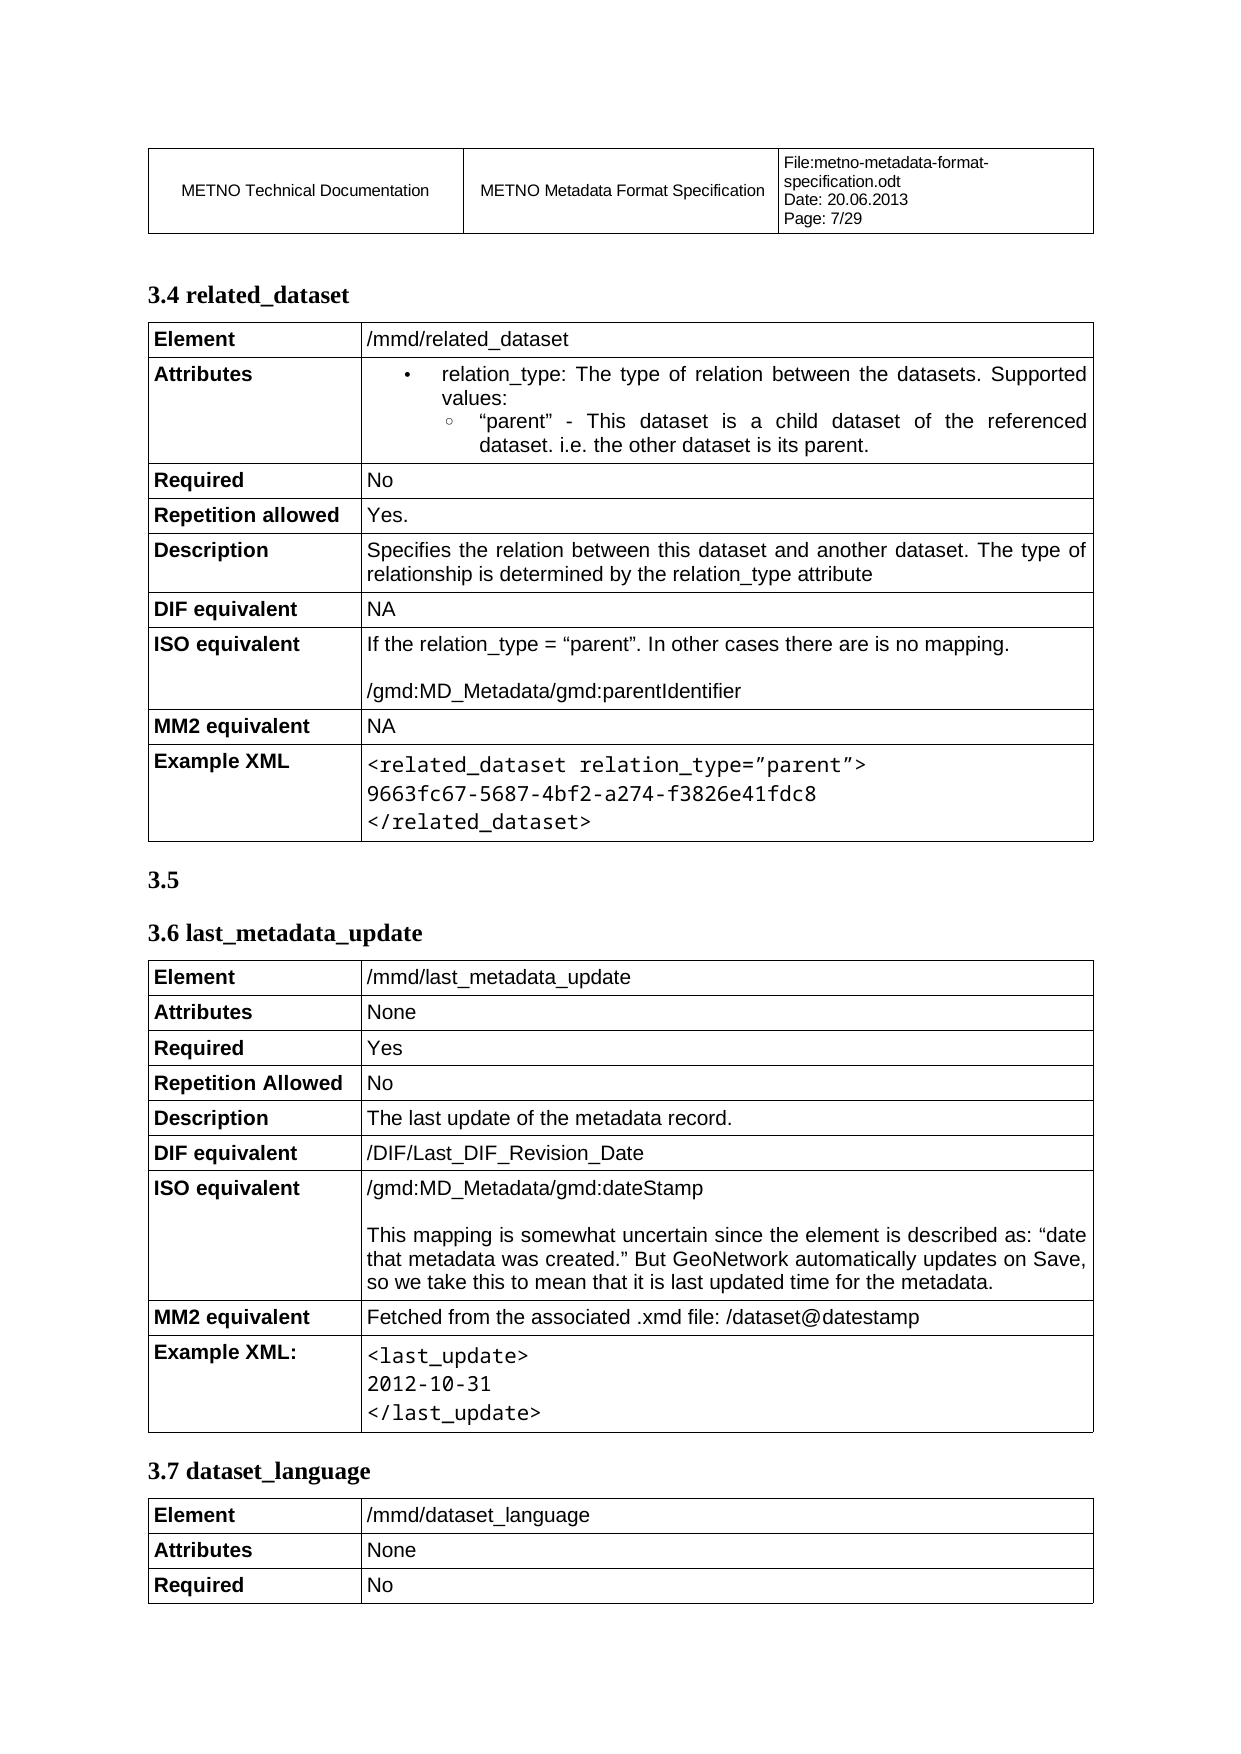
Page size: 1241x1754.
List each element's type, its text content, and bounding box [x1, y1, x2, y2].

table_cell DIF equivalent [149, 593, 361, 627]
table_cell Example XML [149, 745, 361, 841]
table_cell None [362, 996, 1093, 1030]
table_header Element [149, 323, 361, 357]
table_cell ISO equivalent [149, 1171, 361, 1300]
table_cell /DIF/Last_DIF_Revision_Date [362, 1136, 1093, 1170]
table_cell Required [149, 1031, 361, 1065]
table_cell Repetition allowed [149, 499, 361, 533]
table_cell NA [362, 593, 1093, 627]
table_cell Attributes [149, 996, 361, 1030]
table_header /mmd/related_dataset [362, 323, 1093, 357]
subtitle dataset_language [148, 1457, 1093, 1485]
table_header Element [149, 961, 361, 995]
table_cell ISO equivalent [149, 628, 361, 709]
table_cell Required [149, 464, 361, 498]
table_cell Attributes [149, 358, 361, 463]
table_cell Yes. [362, 499, 1093, 533]
table_cell Specifies the relation between this dataset and another dataset. The type of relationship is determined by the relation_type attribute [362, 534, 1093, 592]
table_cell Description [149, 534, 361, 592]
subtitle last_metadata_update [148, 919, 1093, 947]
table_cell The last update of the metadata record. [362, 1101, 1093, 1135]
table_cell If the relation_type = “parent”. In other cases there are is no mapping. /gmd:MD_Metadata/gmd:parentIdentifier [362, 628, 1093, 709]
table_cell MM2 equivalent [149, 1301, 361, 1335]
table_cell Example XML: [149, 1336, 361, 1432]
table_cell No [362, 1066, 1093, 1100]
table_cell <last_update> 2012-10-31 </last_update> [362, 1336, 1093, 1432]
table_cell Yes [362, 1031, 1093, 1065]
table_cell /gmd:MD_Metadata/gmd:dateStamp This mapping is somewhat uncertain since the element is described as: “date that metadata was created.” But GeoNetwork automatically updates on Save, so we take this to mean that it is last updated time for the metadata. [362, 1171, 1093, 1300]
table_cell MM2 equivalent [149, 710, 361, 744]
subtitle related_dataset [148, 281, 1093, 309]
table_cell None [362, 1534, 1093, 1568]
table_cell Repetition Allowed [149, 1066, 361, 1100]
table_cell No [362, 1569, 1093, 1603]
table_header Element [149, 1499, 361, 1533]
table_cell Required [149, 1569, 361, 1603]
table_header /mmd/last_metadata_update [362, 961, 1093, 995]
table_cell DIF equivalent [149, 1136, 361, 1170]
table_cell No [362, 464, 1093, 498]
table_cell Attributes [149, 1534, 361, 1568]
table_cell NA [362, 710, 1093, 744]
table_cell <related_dataset relation_type=”parent”> 9663fc67-5687-4bf2-a274-f3826e41fdc8 </related_dataset> [362, 745, 1093, 841]
table_cell relation_type: The type of relation between the datasets. Supported values: “parent” - This dataset is a child dataset of the referenced dataset. i.e. the other dataset is its parent. [362, 358, 1093, 463]
table_header /mmd/dataset_language [362, 1499, 1093, 1533]
table_cell Description [149, 1101, 361, 1135]
table_cell Fetched from the associated .xmd file: /dataset@datestamp [362, 1301, 1093, 1335]
